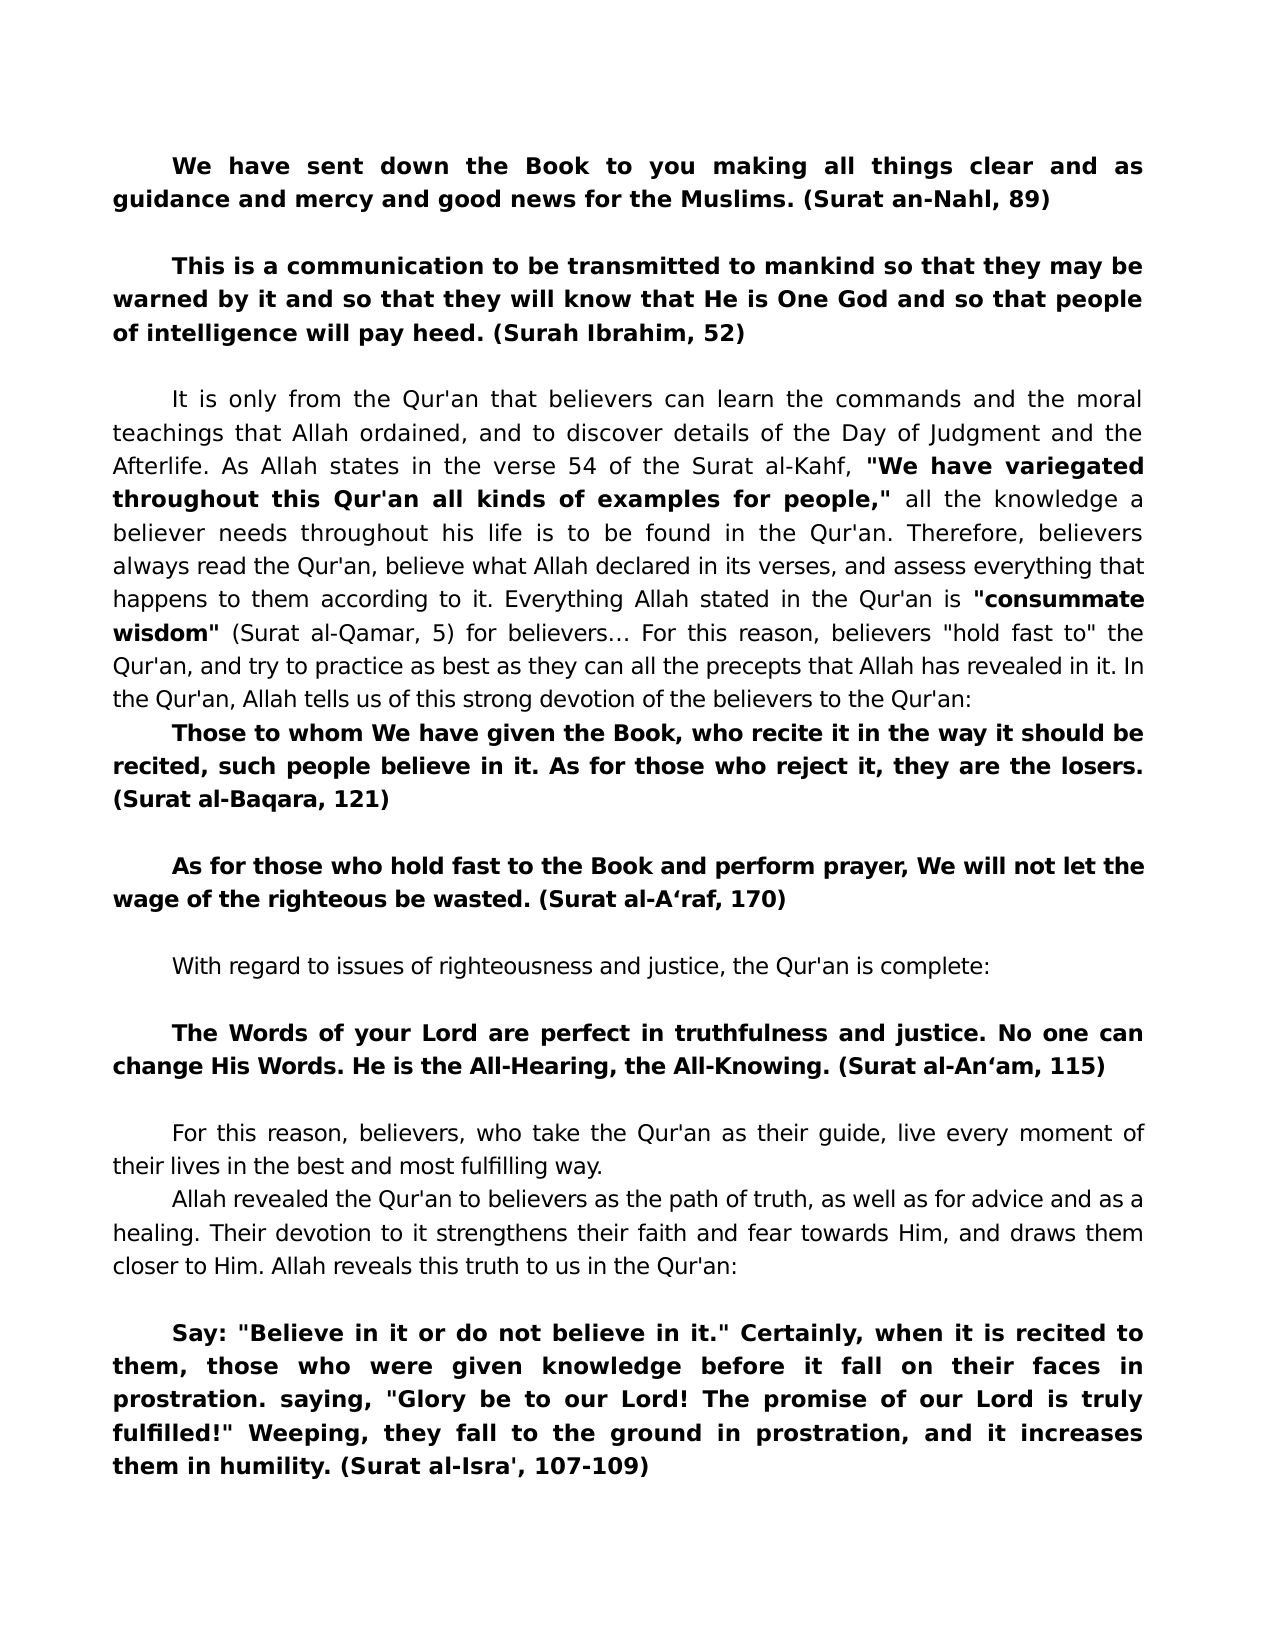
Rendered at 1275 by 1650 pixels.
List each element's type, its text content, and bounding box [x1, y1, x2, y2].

text It is only from the Qur'an that believers can learn the commands and the moral teachings that Allah ordained, and to discover details of the Day of Judgment and the Afterlife. As Allah states in the verse 54 of the Surat al-Kahf, "We have variegated throughout this Qur'an all kinds of examples for people," all the knowledge a believer needs throughout his life is to be found in the Qur'an. Therefore, believers always read the Qur'an, believe what Allah declared in its verses, and assess everything that happens to them according to it. Everything Allah stated in the Qur'an is "consummate wisdom" (Surat al-Qamar, 5) for believers… For this reason, believers "hold fast to" the Qur'an, and try to practice as best as they can all the precepts that Allah has revealed in it. In the Qur'an, Allah tells us of this strong devotion of the believers to the Qur'an: [112, 381, 1145, 714]
text With regard to issues of righteousness and justice, the Qur'an is complete: [112, 948, 1145, 981]
text Those to whom We have given the Book, who recite it in the way it should be recited, such people believe in it. As for those who reject it, they are the losers. (Surat al-Baqara, 121) [112, 714, 1145, 814]
text This is a communication to be transmitted to mankind so that they may be warned by it and so that they will know that He is One God and so that people of intelligence will pay heed. (Surah Ibrahim, 52) [112, 248, 1145, 348]
text For this reason, believers, who take the Qur'an as their guide, live every moment of their lives in the best and most fulfilling way. [112, 1114, 1145, 1181]
text Allah revealed the Qur'an to believers as the path of truth, as well as for advice and as a healing. Their devotion to it strengthens their faith and fear towards Him, and draws them closer to Him. Allah reveals this truth to us in the Qur'an: [112, 1181, 1145, 1281]
text We have sent down the Book to you making all things clear and as guidance and mercy and good news for the Muslims. (Surat an-Nahl, 89) [112, 148, 1145, 214]
text As for those who hold fast to the Book and perform prayer, We will not let the wage of the righteous be wasted. (Surat al-A‘raf, 170) [112, 848, 1145, 914]
text Say: "Believe in it or do not believe in it." Certainly, when it is recited to them, those who were given knowledge before it fall on their faces in prostration. saying, "Glory be to our Lord! The promise of our Lord is truly fulfilled!" Weeping, they fall to the ground in prostration, and it increases them in humility. (Surat al-Isra', 107-109) [112, 1314, 1145, 1481]
text The Words of your Lord are perfect in truthfulness and justice. No one can change His Words. He is the All-Hearing, the All-Knowing. (Surat al-An‘am, 115) [112, 1014, 1145, 1081]
